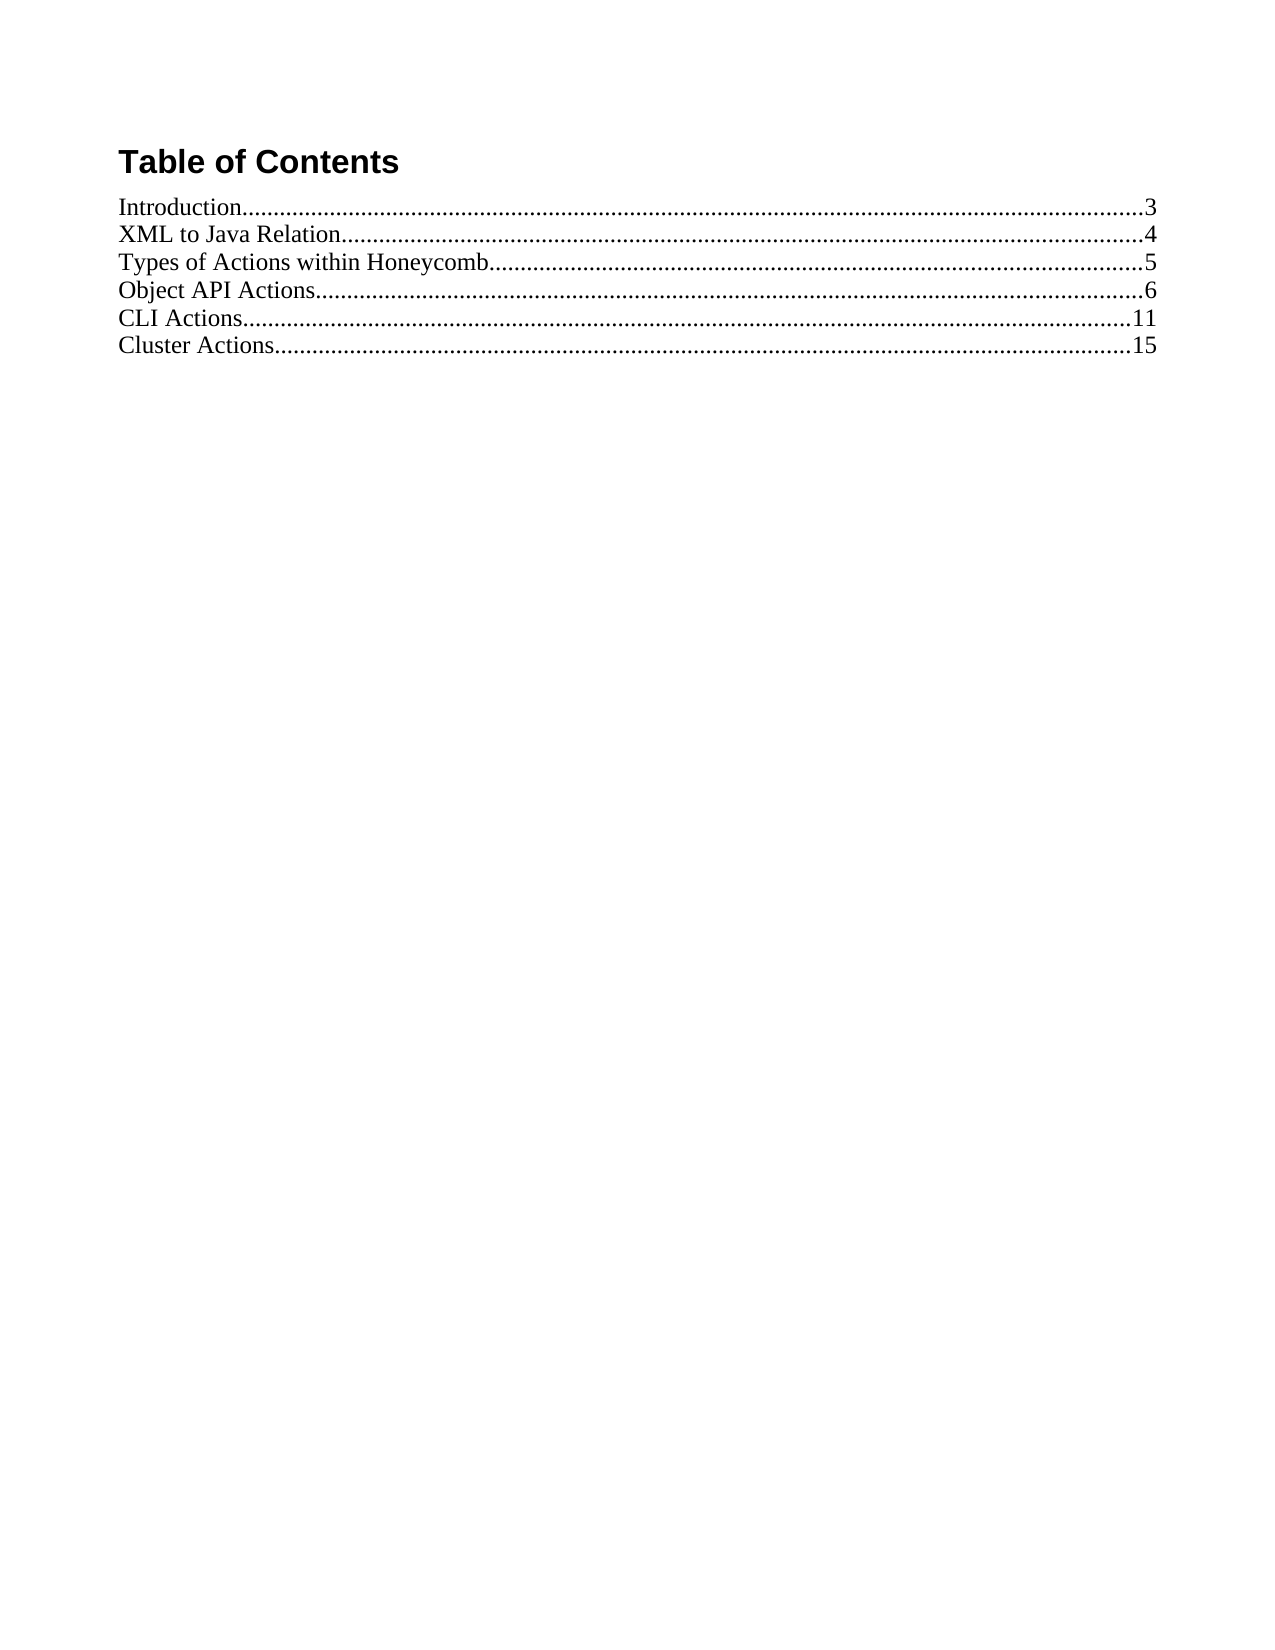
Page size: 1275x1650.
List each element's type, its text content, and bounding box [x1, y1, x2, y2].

text XML to Java Relation 4 [118, 221, 1157, 248]
text Types of Actions within Honeycomb 5 [118, 248, 1157, 276]
subtitle Table of Contents [118, 143, 1157, 180]
text Cluster Actions 15 [118, 331, 1157, 359]
text Object API Actions 6 [118, 276, 1157, 304]
text CLI Actions 11 [118, 304, 1157, 331]
text Introduction 3 [118, 193, 1157, 221]
